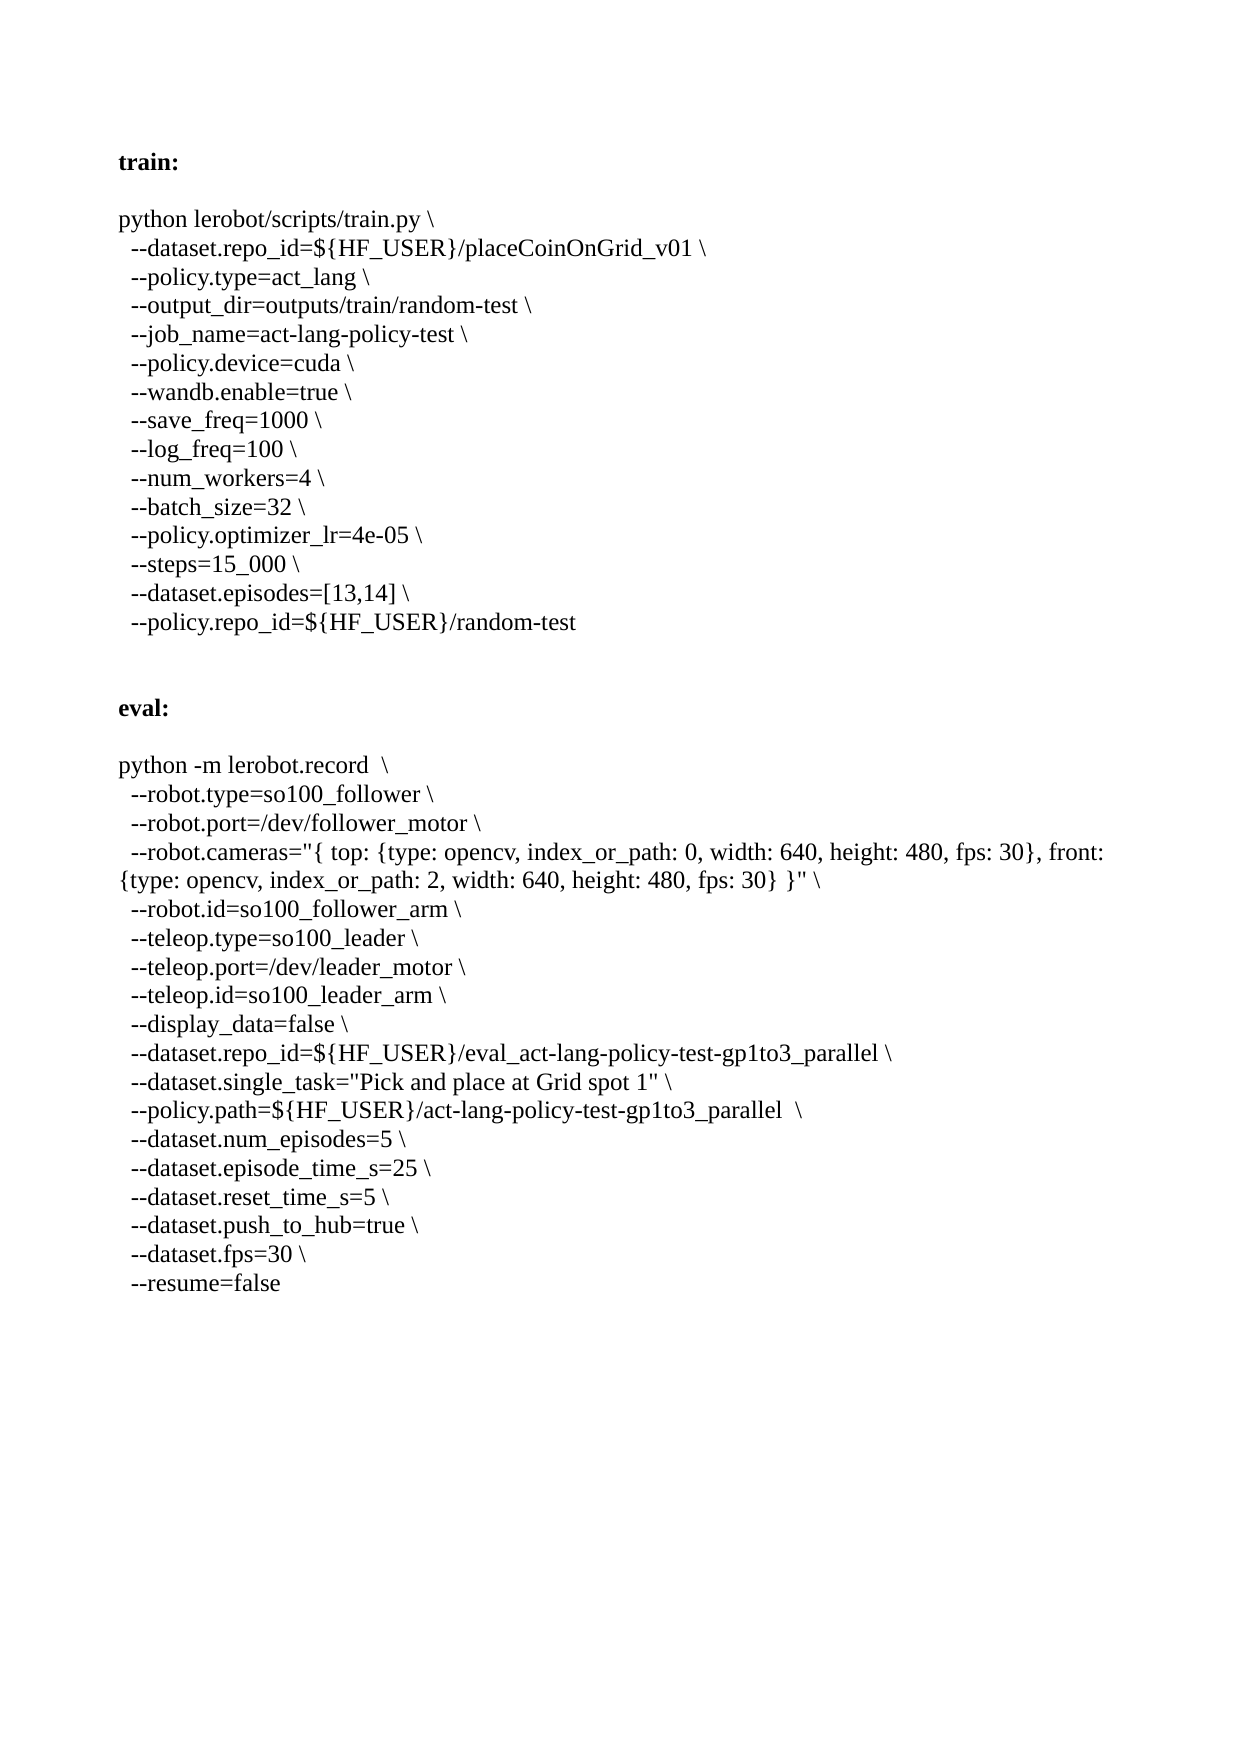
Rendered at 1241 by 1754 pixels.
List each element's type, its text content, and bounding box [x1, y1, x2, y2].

text --robot.port=/dev/follower_motor \ [118, 808, 1122, 837]
text --teleop.id=so100_leader_arm \ [118, 981, 1122, 1009]
text --dataset.fps=30 \ [118, 1239, 1122, 1268]
text --dataset.repo_id=${HF_USER}/eval_act-lang-policy-test-gp1to3_parallel \ [118, 1038, 1122, 1067]
text --job_name=act-lang-policy-test \ [118, 319, 1122, 348]
text --robot.id=so100_follower_arm \ [118, 894, 1122, 923]
text --dataset.reset_time_s=5 \ [118, 1182, 1122, 1211]
text --policy.path=${HF_USER}/act-lang-policy-test-gp1to3_parallel \ [118, 1096, 1122, 1124]
text python -m lerobot.record \ [118, 751, 1122, 779]
text python lerobot/scripts/train.py \ [118, 204, 1122, 233]
text --save_freq=1000 \ [118, 406, 1122, 434]
text --log_freq=100 \ [118, 434, 1122, 463]
text --dataset.num_episodes=5 \ [118, 1124, 1122, 1153]
text --policy.optimizer_lr=4e-05 \ [118, 521, 1122, 549]
text --teleop.port=/dev/leader_motor \ [118, 952, 1122, 981]
text --resume=false [118, 1268, 1122, 1297]
text --batch_size=32 \ [118, 492, 1122, 521]
text --dataset.single_task="Pick and place at Grid spot 1" \ [118, 1067, 1122, 1096]
text --teleop.type=so100_leader \ [118, 923, 1122, 952]
text --dataset.repo_id=${HF_USER}/placeCoinOnGrid_v01 \ [118, 233, 1122, 262]
text --num_workers=4 \ [118, 463, 1122, 492]
text --wandb.enable=true \ [118, 377, 1122, 406]
text eval: [118, 693, 1122, 722]
text --dataset.episode_time_s=25 \ [118, 1153, 1122, 1182]
text --policy.device=cuda \ [118, 348, 1122, 377]
text --dataset.push_to_hub=true \ [118, 1211, 1122, 1239]
text train: [118, 147, 1122, 176]
text --display_data=false \ [118, 1009, 1122, 1038]
text --robot.cameras="{ top: {type: opencv, index_or_path: 0, width: 640, height: 480, fps: 30}, front: {type: opencv, index_or_path: 2, width: 640, height: 480, fps: 30} }" \ [118, 837, 1122, 894]
text --robot.type=so100_follower \ [118, 779, 1122, 808]
text --policy.type=act_lang \ [118, 262, 1122, 291]
text --steps=15_000 \ [118, 549, 1122, 578]
text --output_dir=outputs/train/random-test \ [118, 291, 1122, 319]
text --policy.repo_id=${HF_USER}/random-test [118, 607, 1122, 636]
text --dataset.episodes=[13,14] \ [118, 578, 1122, 607]
